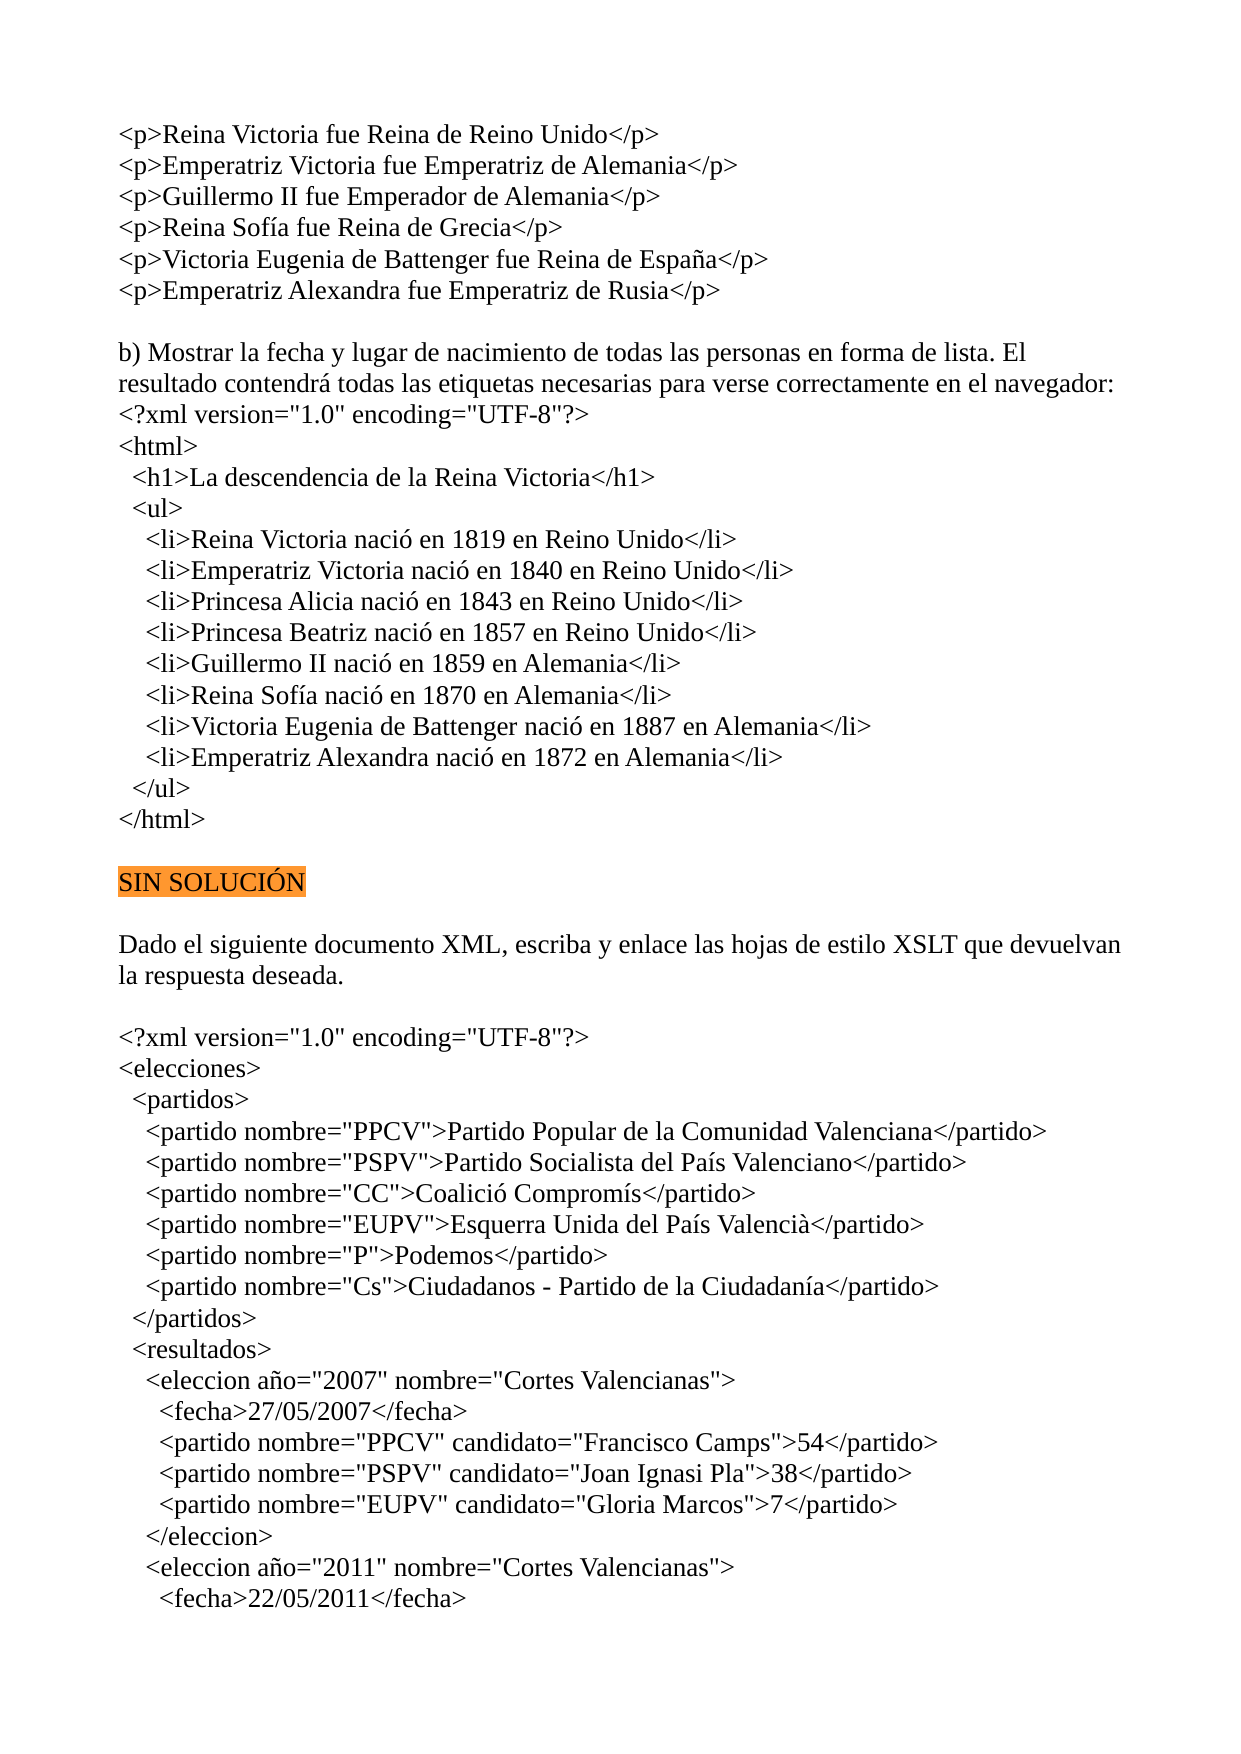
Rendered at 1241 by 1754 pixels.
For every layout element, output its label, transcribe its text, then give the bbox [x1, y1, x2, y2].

text <ul> [118, 492, 1122, 523]
text <h1>La descendencia de la Reina Victoria</h1> [118, 461, 1122, 492]
text <li>Emperatriz Victoria nació en 1840 en Reino Unido</li> [118, 554, 1122, 585]
text <p>Emperatriz Victoria fue Emperatriz de Alemania</p> [118, 149, 1122, 180]
text <li>Princesa Alicia nació en 1843 en Reino Unido</li> [118, 585, 1122, 616]
text <?xml version="1.0" encoding="UTF-8"?> [118, 398, 1122, 429]
text </eleccion> [118, 1520, 1122, 1551]
text <?xml version="1.0" encoding="UTF-8"?> [118, 1021, 1122, 1052]
text Dado el siguiente documento XML, escriba y enlace las hojas de estilo XSLT que devuelvan la respuesta deseada. [118, 928, 1122, 990]
text <li>Reina Sofía nació en 1870 en Alemania</li> [118, 679, 1122, 710]
text <fecha>27/05/2007</fecha> [118, 1395, 1122, 1426]
text <partido nombre="EUPV" candidato="Gloria Marcos">7</partido> [118, 1488, 1122, 1520]
text <html> [118, 429, 1122, 461]
text <p>Reina Sofía fue Reina de Grecia</p> [118, 212, 1122, 243]
text <p>Reina Victoria fue Reina de Reino Unido</p> [118, 118, 1122, 149]
text <li>Guillermo II nació en 1859 en Alemania</li> [118, 648, 1122, 679]
text <li>Emperatriz Alexandra nació en 1872 en Alemania</li> [118, 741, 1122, 772]
text <li>Reina Victoria nació en 1819 en Reino Unido</li> [118, 523, 1122, 554]
text </html> [118, 803, 1122, 834]
text <resultados> [118, 1333, 1122, 1364]
text SIN SOLUCIÓN [118, 866, 1122, 897]
text <p>Victoria Eugenia de Battenger fue Reina de España</p> [118, 243, 1122, 274]
text </partidos> [118, 1302, 1122, 1333]
text <partido nombre="P">Podemos</partido> [118, 1239, 1122, 1271]
text <partido nombre="PPCV" candidato="Francisco Camps">54</partido> [118, 1426, 1122, 1457]
text <partido nombre="Cs">Ciudadanos - Partido de la Ciudadanía</partido> [118, 1271, 1122, 1302]
text </ul> [118, 772, 1122, 803]
text <partido nombre="PSPV">Partido Socialista del País Valenciano</partido> [118, 1146, 1122, 1177]
text b) Mostrar la fecha y lugar de nacimiento de todas las personas en forma de lista. El resultado contendrá todas las etiquetas necesarias para verse correctamente en el navegador: [118, 336, 1122, 398]
text <p>Guillermo II fue Emperador de Alemania</p> [118, 180, 1122, 212]
text <partidos> [118, 1084, 1122, 1115]
text <li>Princesa Beatriz nació en 1857 en Reino Unido</li> [118, 616, 1122, 648]
text <eleccion año="2011" nombre="Cortes Valencianas"> [118, 1551, 1122, 1582]
text <partido nombre="PSPV" candidato="Joan Ignasi Pla">38</partido> [118, 1457, 1122, 1488]
text <fecha>22/05/2011</fecha> [118, 1582, 1122, 1613]
text <p>Emperatriz Alexandra fue Emperatriz de Rusia</p> [118, 274, 1122, 305]
text <partido nombre="PPCV">Partido Popular de la Comunidad Valenciana</partido> [118, 1115, 1122, 1146]
text <li>Victoria Eugenia de Battenger nació en 1887 en Alemania</li> [118, 710, 1122, 741]
text <eleccion año="2007" nombre="Cortes Valencianas"> [118, 1364, 1122, 1395]
text <partido nombre="CC">Coalició Compromís</partido> [118, 1177, 1122, 1208]
text <partido nombre="EUPV">Esquerra Unida del País Valencià</partido> [118, 1208, 1122, 1239]
text <elecciones> [118, 1052, 1122, 1084]
